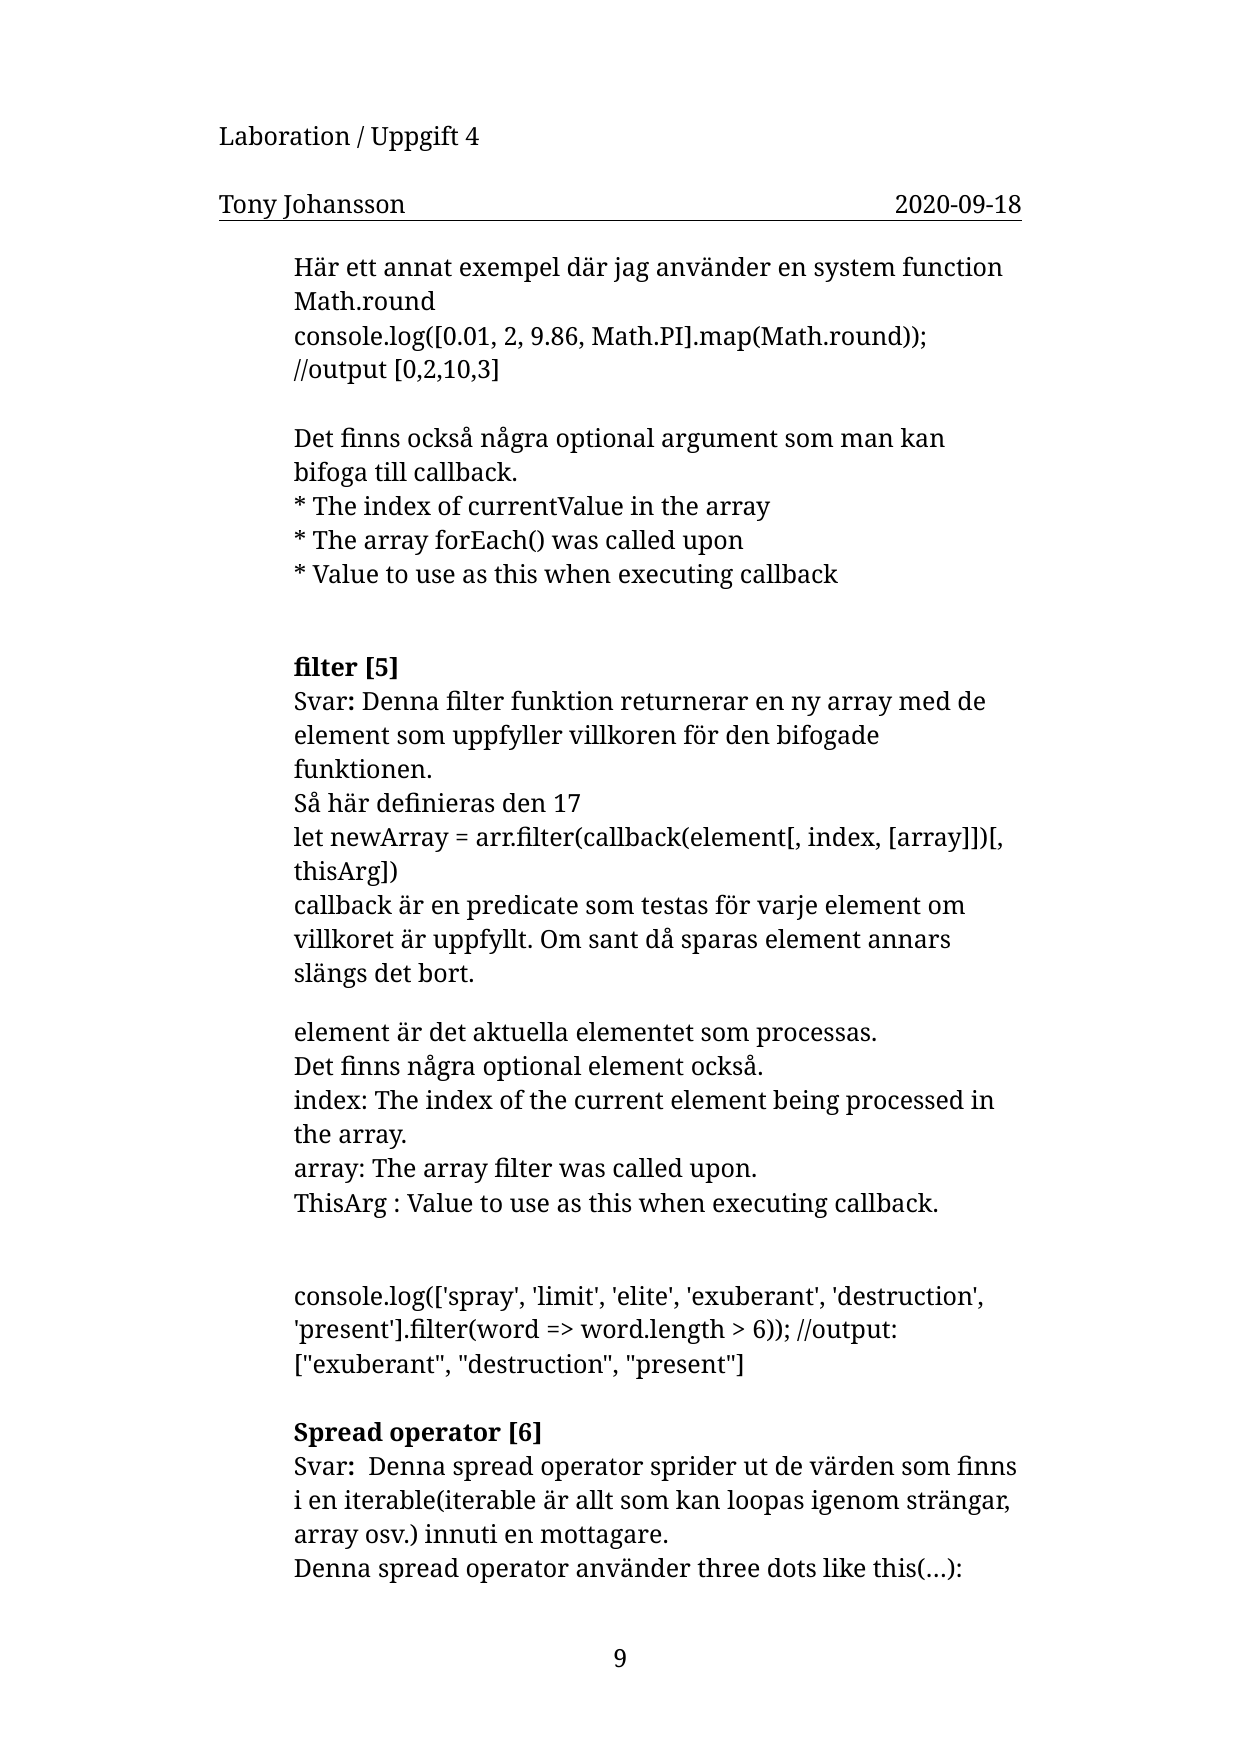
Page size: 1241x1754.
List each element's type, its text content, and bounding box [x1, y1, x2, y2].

list Här ett annat exempel där jag använder en system function Math.round console.log([0.01, 2, 9.86, Math.PI].map(Math.round)); //output [0,2,10,3] Det finns också några optional argument som man kan bifoga till callback. * The index of currentValue in the array * The array forEach() was called upon * Value to use as this when executing callback [256, 250, 1022, 625]
list element är det aktuella elementet som processas. Det finns några optional element också. index: The index of the current element being processed in the array. array: The array filter was called upon. ThisArg : Value to use as this when executing callback. [256, 1015, 1022, 1253]
list console.log(['spray', 'limit', 'elite', 'exuberant', 'destruction', 'present'].filter(word => word.length > 6)); //output: ["exuberant", "destruction", "present"] Spread operator [6] Svar: Denna spread operator sprider ut de värden som finns i en iterable(iterable är allt som kan loopas igenom strängar, array osv.) innuti en mottagare. Denna spread operator använder three dots like this(…): [256, 1278, 1022, 1585]
list filter [5] Svar: Denna filter funktion returnerar en ny array med de element som uppfyller villkoren för den bifogade funktionen. Så här definieras den 14 let newArray = arr.filter(callback(element[, index, [array]])[, thisArg]) callback är en predicate som testas för varje element om villkoret är uppfyllt. Om sant då sparas element annars slängs det bort. [256, 649, 1022, 990]
